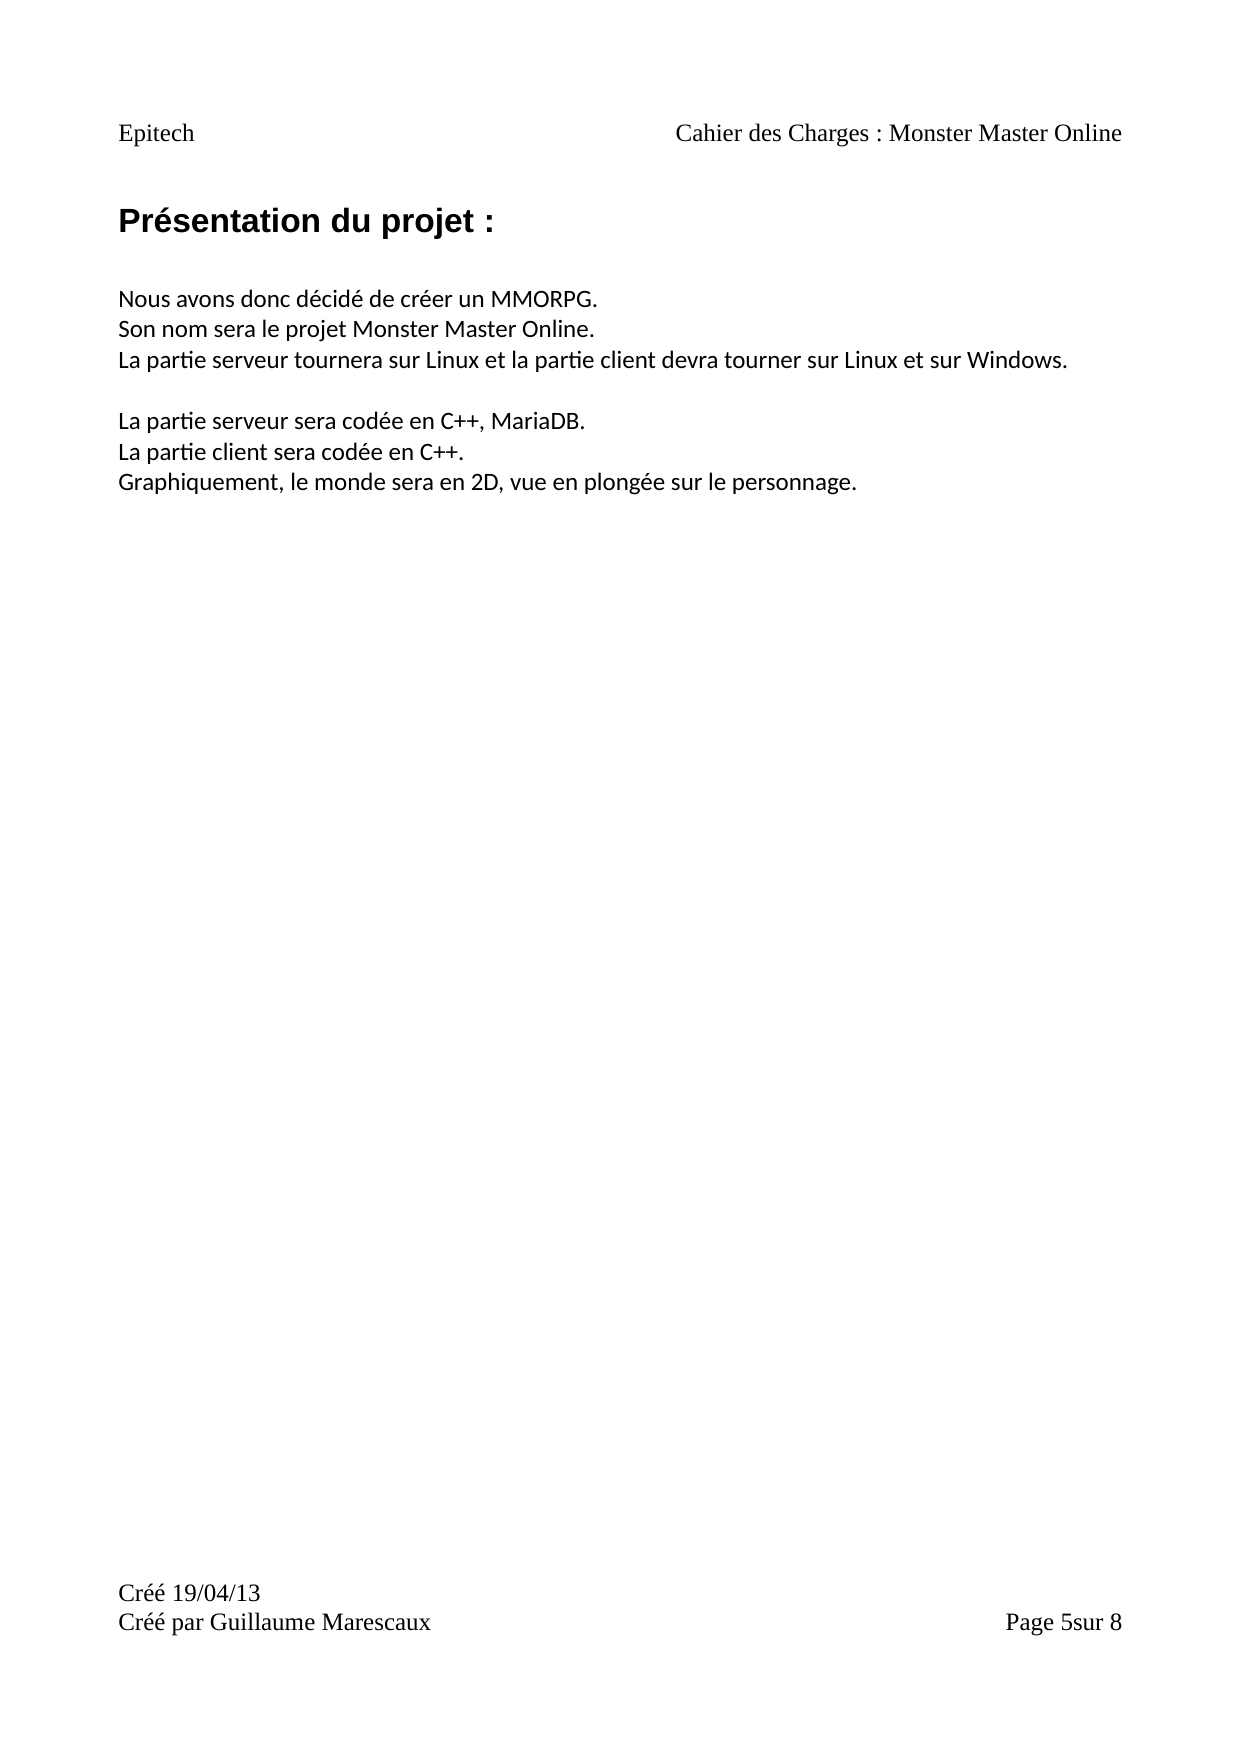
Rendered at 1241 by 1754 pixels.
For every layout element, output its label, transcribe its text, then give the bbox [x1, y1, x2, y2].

text La partie serveur sera codée en C++, MariaDB. [118, 405, 1122, 436]
text La partie serveur tournera sur Linux et la partie client devra tourner sur Linux et sur Windows. [118, 344, 1122, 374]
text Son nom sera le projet Monster Master Online. [118, 313, 1122, 344]
subtitle Présentation du projet : [118, 201, 1122, 240]
text Graphiquement, le monde sera en 2D, vue en plongée sur le personnage. [118, 466, 1122, 497]
text Nous avons donc décidé de créer un MMORPG. [118, 283, 1122, 313]
text La partie client sera codée en C++. [118, 436, 1122, 466]
